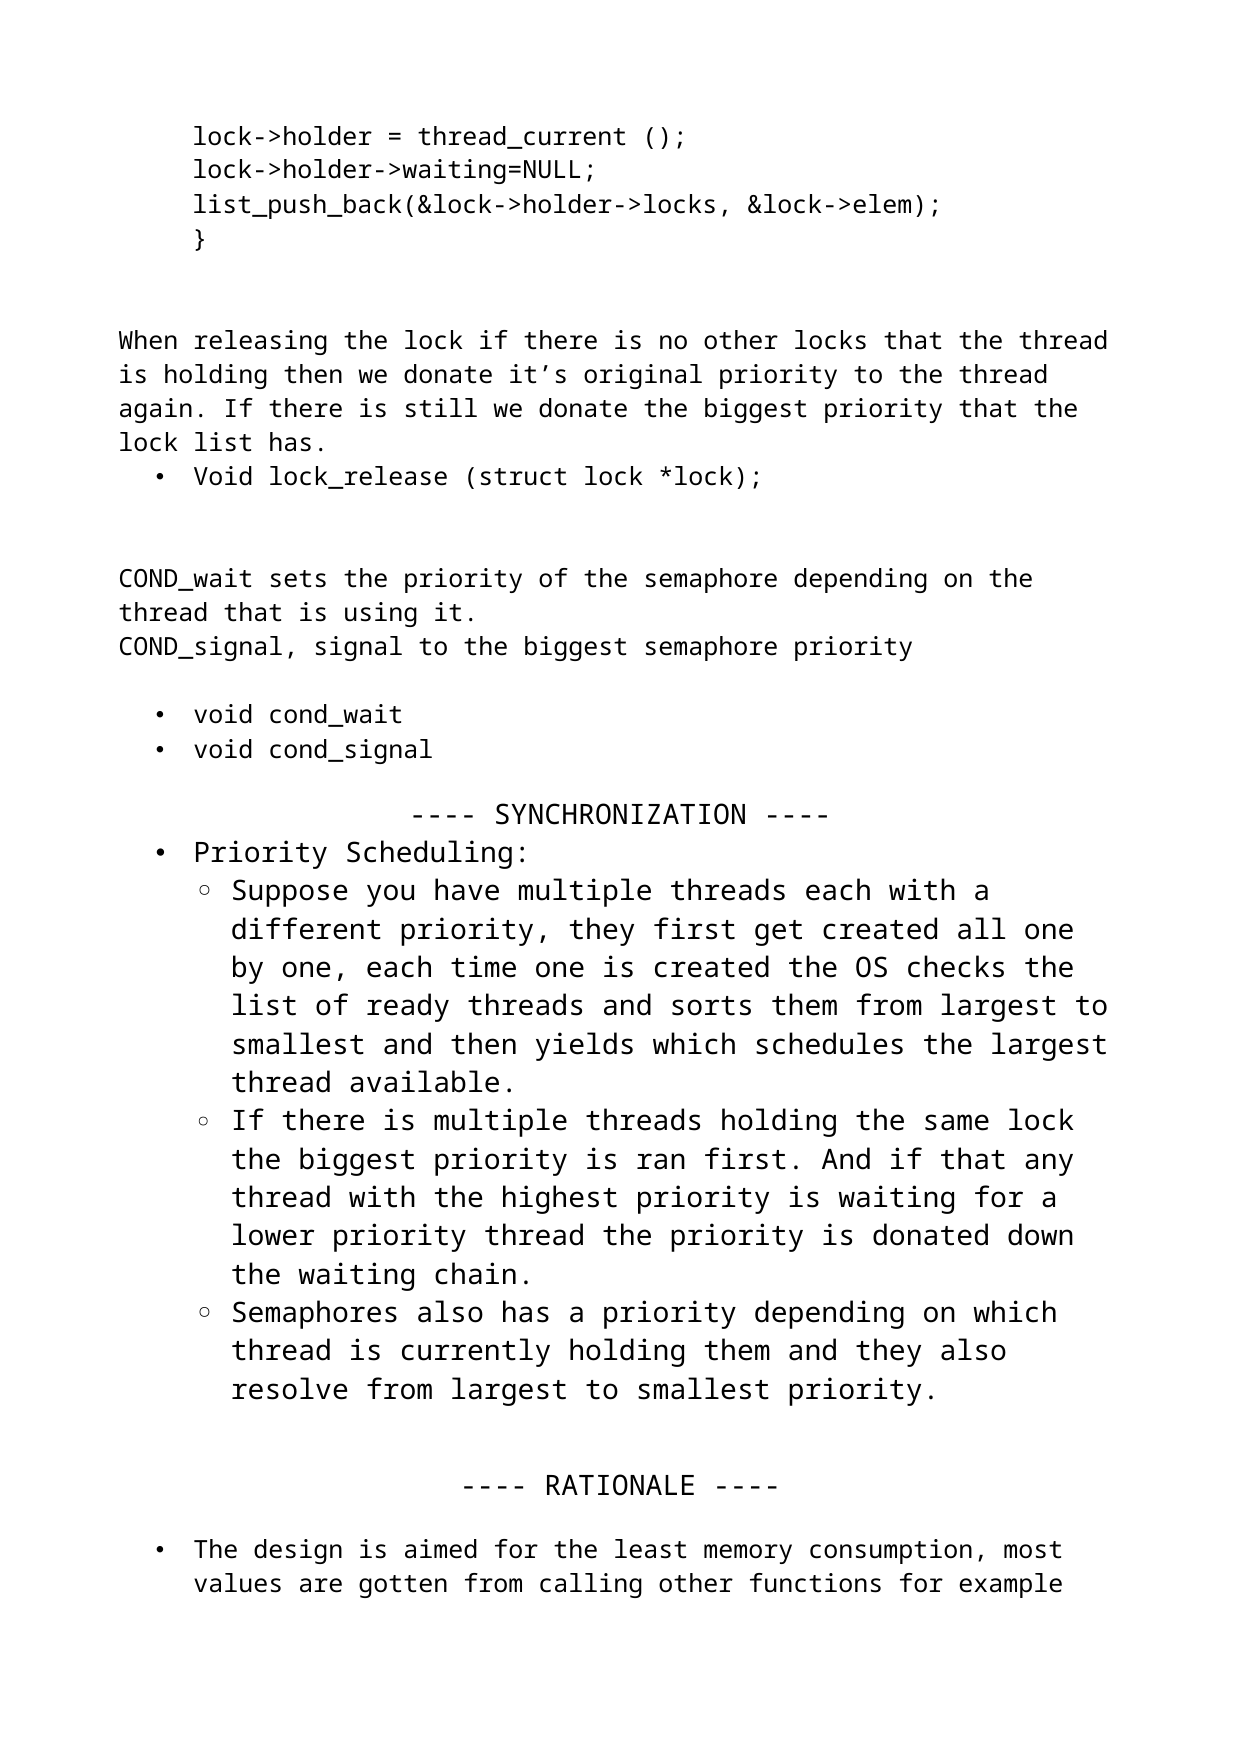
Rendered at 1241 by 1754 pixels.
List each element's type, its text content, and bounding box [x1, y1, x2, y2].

list The design is aimed for the least memory consumption, most values are gotten from calling other functions for example [156, 1532, 1122, 1600]
text When releasing the lock if there is no other locks that the thread is holding then we donate it’s original priority to the thread again. If there is still we donate the biggest priority that the lock list has. [118, 322, 1122, 459]
text COND_wait sets the priority of the semaphore depending on the thread that is using it. [118, 561, 1122, 629]
text COND_signal, signal to the biggest semaphore priority [118, 629, 1122, 663]
text list_push_back(&lock->holder->locks, &lock->elem); [118, 186, 1122, 220]
list Semaphores also has a priority depending on which thread is currently holding them and they also resolve from largest to smallest priority. [193, 1292, 1122, 1407]
text ---- SYNCHRONIZATION ---- [118, 765, 1122, 832]
list Priority Scheduling: [156, 832, 1122, 871]
list Suppose you have multiple threads each with a different priority, they first get created all one by one, each time one is created the OS checks the list of ready threads and sorts them from largest to smallest and then yields which schedules the largest thread available. [193, 871, 1122, 1101]
list void cond_wait [156, 697, 1122, 731]
list Void lock_release (struct lock *lock); [156, 459, 1122, 493]
text } [118, 220, 1122, 254]
text lock->holder->waiting=NULL; [118, 152, 1122, 186]
text ---- RATIONALE ---- [118, 1407, 1122, 1503]
text lock->holder = thread_current (); [118, 118, 1122, 152]
list void cond_signal [156, 731, 1122, 765]
list If there is multiple threads holding the same lock the biggest priority is ran first. And if that any thread with the highest priority is waiting for a lower priority thread the priority is donated down the waiting chain. [193, 1101, 1122, 1292]
